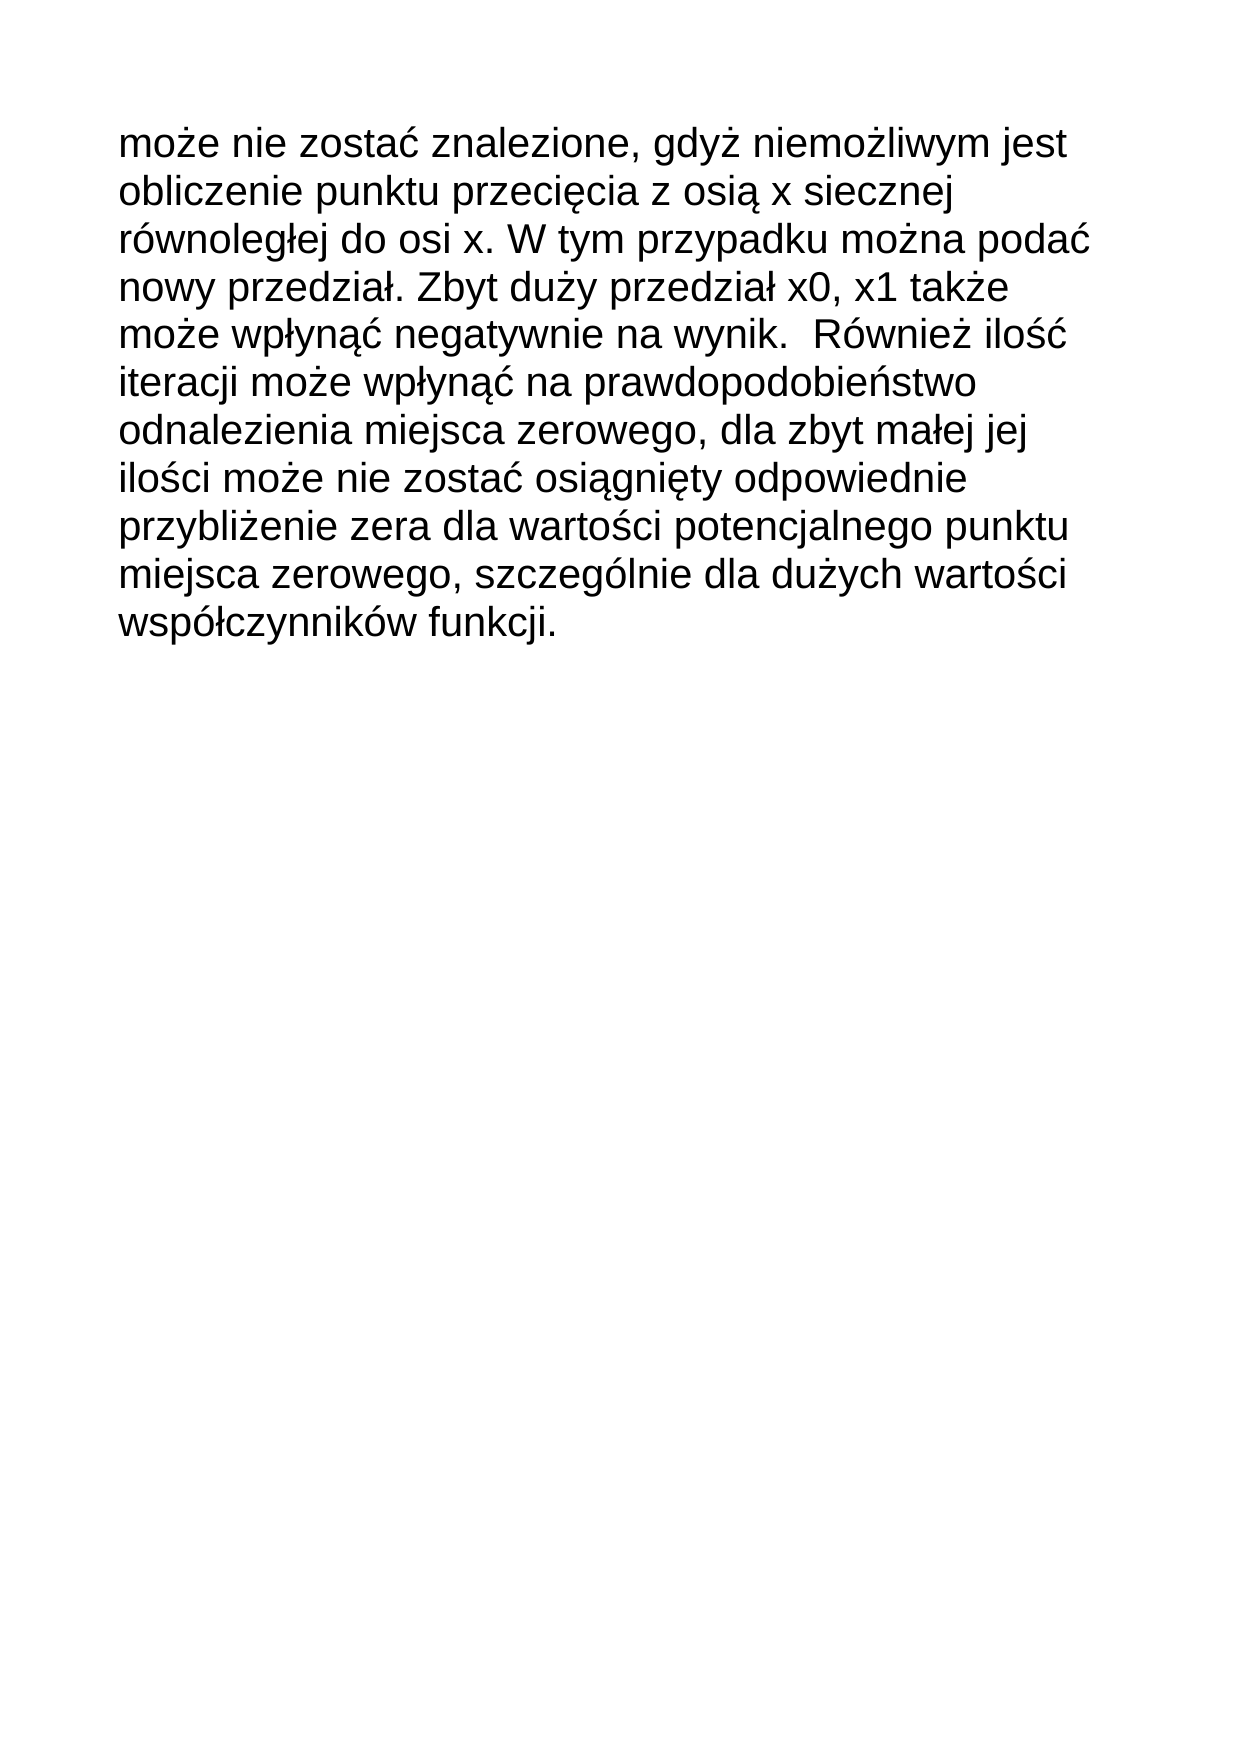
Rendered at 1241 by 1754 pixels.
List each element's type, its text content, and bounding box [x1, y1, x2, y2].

text może nie zostać znalezione, gdyż niemożliwym jest obliczenie punktu przecięcia z osią x siecznej równoległej do osi x. W tym przypadku można podać nowy przedział. Zbyt duży przedział x0, x1 także może wpłynąć negatywnie na wynik. Również ilość iteracji może wpłynąć na prawdopodobieństwo odnalezienia miejsca zerowego, dla zbyt małej jej ilości może nie zostać osiągnięty odpowiednie przybliżenie zera dla wartości potencjalnego punktu miejsca zerowego, szczególnie dla dużych wartości współczynników funkcji. [118, 118, 1122, 645]
